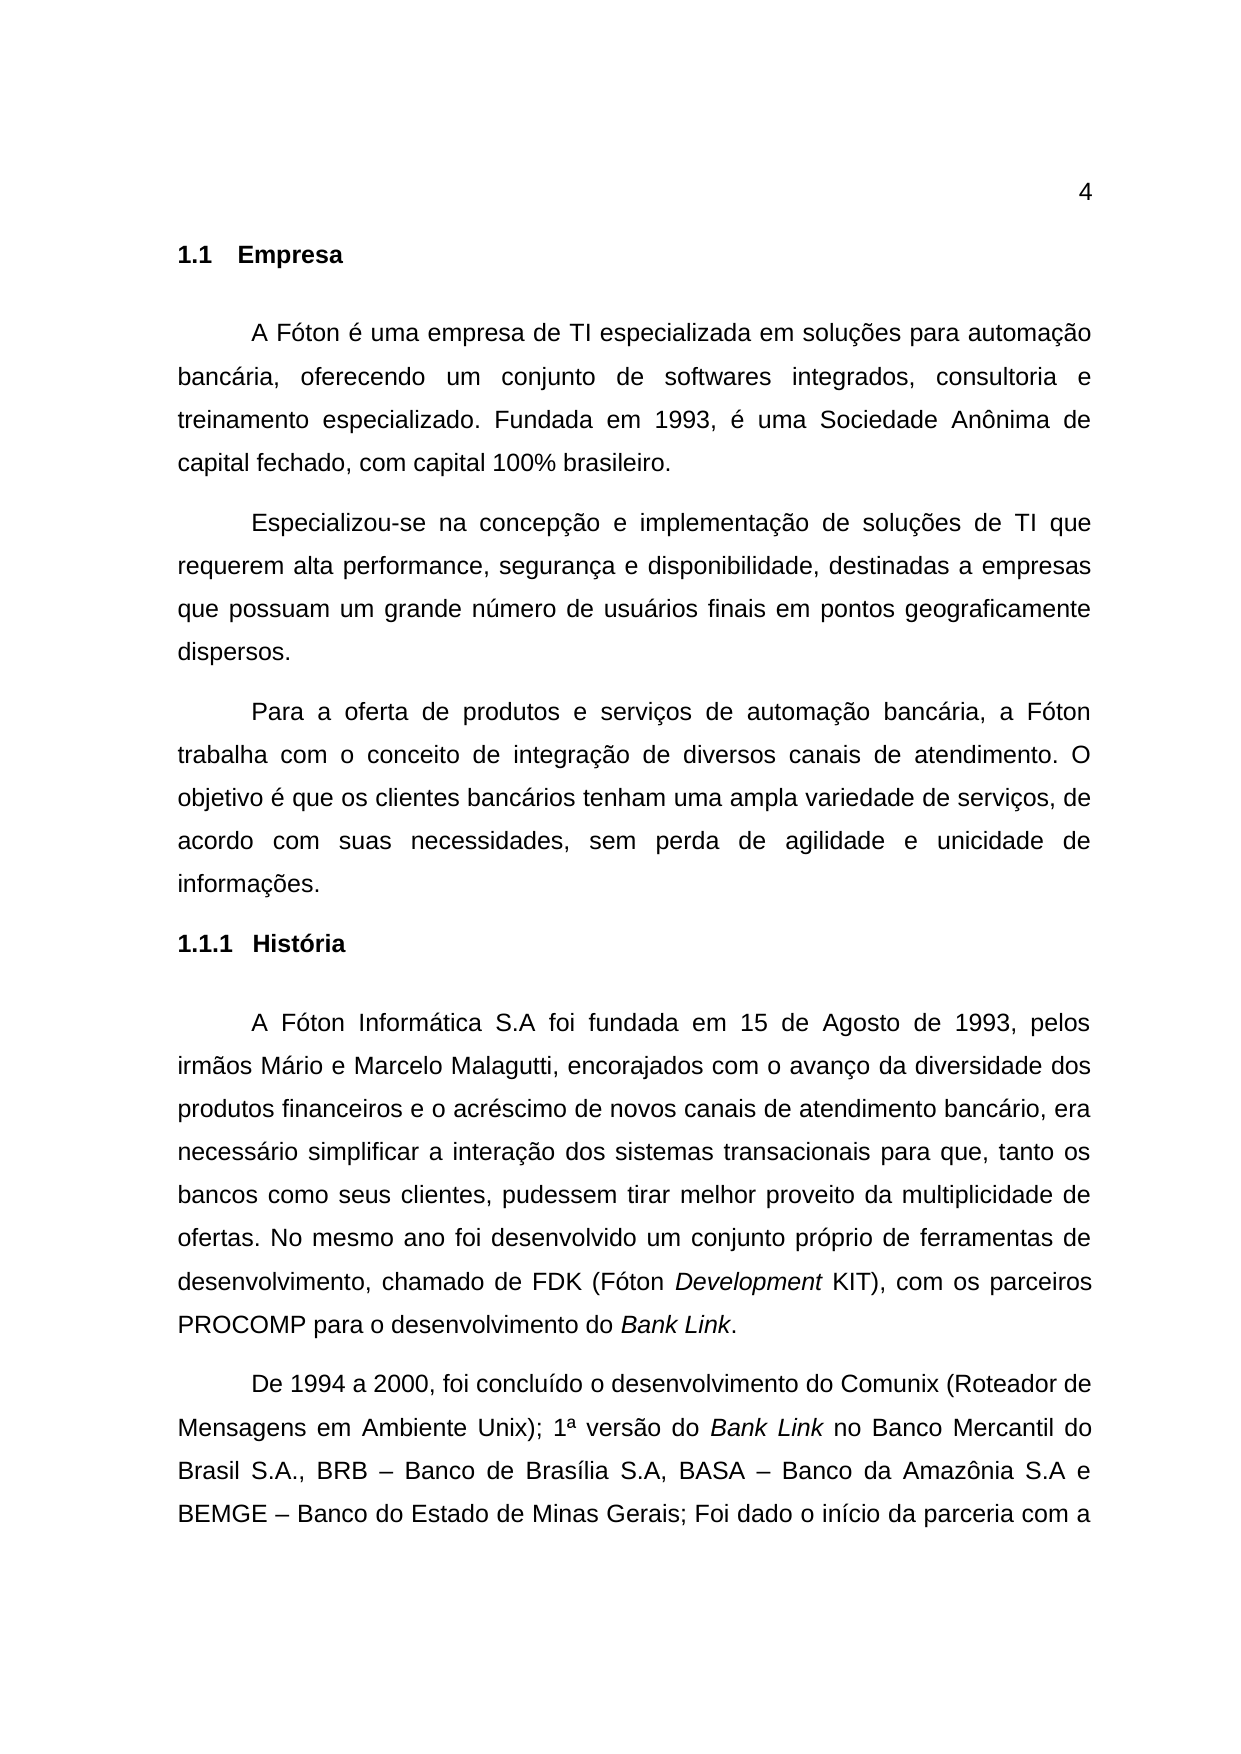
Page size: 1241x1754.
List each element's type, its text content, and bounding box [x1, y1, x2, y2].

text Especializou-se na concepção e implementação de soluções de TI que requerem alta performance, segurança e disponibilidade, destinadas a empresas que possuam um grande número de usuários finais em pontos geograficamente dispersos. [177, 507, 1092, 666]
text A Fóton Informática S.A foi fundada em 15 de Agosto de 1993, pelos irmãos Mário e Marcelo Malagutti, encorajados com o avanço da diversidade dos produtos financeiros e o acréscimo de novos canais de atendimento bancário, era necessário simplificar a interação dos sistemas transacionais para que, tanto os bancos como seus clientes, pudessem tirar melhor proveito da multiplicidade de ofertas. No mesmo ano foi desenvolvido um conjunto próprio de ferramentas de desenvolvimento, chamado de FDK (Fóton Development KIT), com os parceiros PROCOMP para o desenvolvimento do Bank Link. [177, 1008, 1092, 1338]
text A Fóton é uma empresa de TI especializada em soluções para automação bancária, oferecendo um conjunto de softwares integrados, consultoria e treinamento especializado. Fundada em 1993, é uma Sociedade Anônima de capital fechado, com capital 100% brasileiro. [177, 318, 1092, 476]
subtitle História [177, 929, 1092, 958]
subtitle Empresa [177, 239, 1092, 268]
text De 1994 a 2000, foi concluído o desenvolvimento do Comunix (Roteador de Mensagens em Ambiente Unix); 1ª versão do Bank Link no Banco Mercantil do Brasil S.A., BRB – Banco de Brasília S.A, BASA – Banco da Amazônia S.A e BEMGE – Banco do Estado de Minas Gerais; Foi dado o início da parceria com a [177, 1369, 1092, 1527]
text Para a oferta de produtos e serviços de automação bancária, a Fóton trabalha com o conceito de integração de diversos canais de atendimento. O objetivo é que os clientes bancários tenham uma ampla variedade de serviços, de acordo com suas necessidades, sem perda de agilidade e unicidade de informações. [177, 697, 1092, 898]
